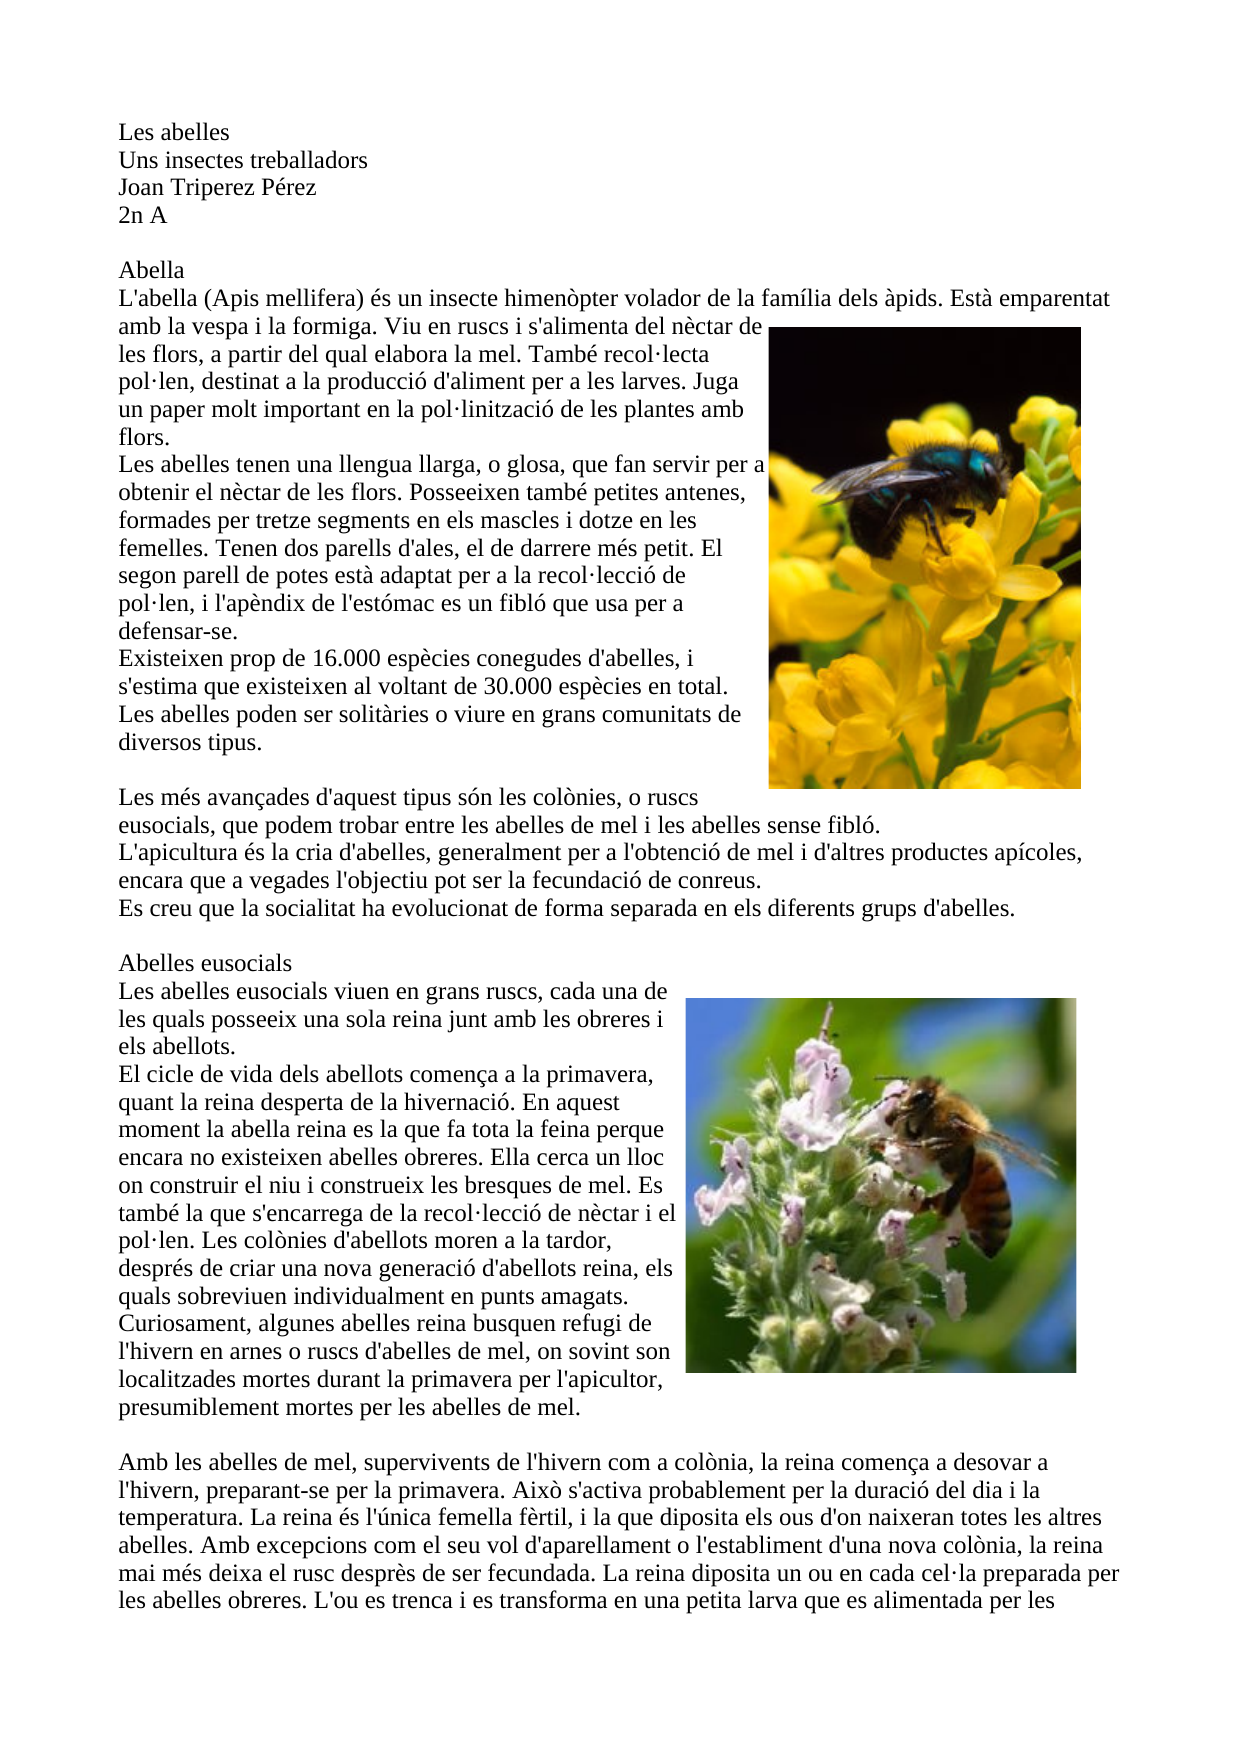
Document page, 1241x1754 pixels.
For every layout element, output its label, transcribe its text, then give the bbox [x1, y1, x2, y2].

text 2n A [118, 201, 1122, 229]
text Es creu que la socialitat ha evolucionat de forma separada en els diferents grups d'abelles. [118, 894, 1122, 922]
text Amb les abelles de mel, supervivents de l'hivern com a colònia, la reina comença a desovar a l'hivern, preparant-se per la primavera. Això s'activa probablement per la duració del dia i la temperatura. La reina és l'única femella fèrtil, i la que diposita els ous d'on naixeran totes les altres abelles. Amb excepcions com el seu vol d'aparellament o l'establiment d'una nova colònia, la reina mai més deixa el rusc desprès de ser fecundada. La reina diposita un ou en cada cel·la preparada per les abelles obreres. L'ou es trenca i es transforma en una petita larva que es alimentada per les [118, 1448, 1122, 1614]
text Abelles eusocials [118, 949, 1122, 977]
text Les més avançades d'aquest tipus són les colònies, o ruscs eusocials, que podem trobar entre les abelles de mel i les abelles sense fibló. [118, 783, 1122, 838]
text Existeixen prop de 16.000 espècies conegudes d'abelles, i s'estima que existeixen al voltant de 30.000 espècies en total. Les abelles poden ser solitàries o viure en grans comunitats de diversos tipus. [118, 644, 768, 755]
text [1081, 644, 1122, 755]
text El cicle de vida dels abellots comença a la primavera, quant la reina desperta de la hivernació. En aquest moment la abella reina es la que fa tota la feina perque encara no existeixen abelles obreres. Ella cerca un lloc on construir el niu i construeix les bresques de mel. Es també la que s'encarrega de la recol·lecció de nèctar i el pol·len. Les colònies d'abellots moren a la tardor, després de criar una nova generació d'abellots reina, els quals sobreviuen individualment en punts amagats. Curiosament, algunes abelles reina busquen refugi de l'hivern en arnes o ruscs d'abelles de mel, on sovint son localitzades mortes durant la primavera per l'apicultor, presumiblement mortes per les abelles de mel. [118, 1060, 1122, 1420]
text L'apicultura és la cria d'abelles, generalment per a l'obtenció de mel i d'altres productes apícoles, encara que a vegades l'objectiu pot ser la fecundació de conreus. [118, 838, 1122, 894]
text L'abella (Apis mellifera) és un insecte himenòpter volador de la família dels àpids. Està emparentat amb la vespa i la formiga. Viu en ruscs i s'alimenta del nèctar de les flors, a partir del qual elabora la mel. També recol·lecta pol·len, destinat a la producció d'aliment per a les larves. Juga un paper molt important en la pol·linització de les plantes amb flors. [118, 284, 1122, 451]
text Uns insectes treballadors [118, 146, 1122, 173]
text Les abelles [118, 118, 1122, 146]
picture [685, 998, 1077, 1373]
picture [768, 327, 1081, 789]
text Joan Triperez Pérez [118, 173, 1122, 201]
text Abella [118, 257, 1122, 284]
text Les abelles tenen una llengua llarga, o glosa, que fan servir per a obtenir el nèctar de les flors. Posseeixen també petites antenes, formades per tretze segments en els mascles i dotze en les femelles. Tenen dos parells d'ales, el de darrere més petit. El segon parell de potes està adaptat per a la recol·lecció de pol·len, i l'apèndix de l'estómac es un fibló que usa per a defensar-se. [118, 451, 768, 644]
text Les abelles eusocials viuen en grans ruscs, cada una de les quals posseeix una sola reina junt amb les obreres i els abellots. [118, 977, 1122, 1060]
text [1081, 451, 1122, 644]
